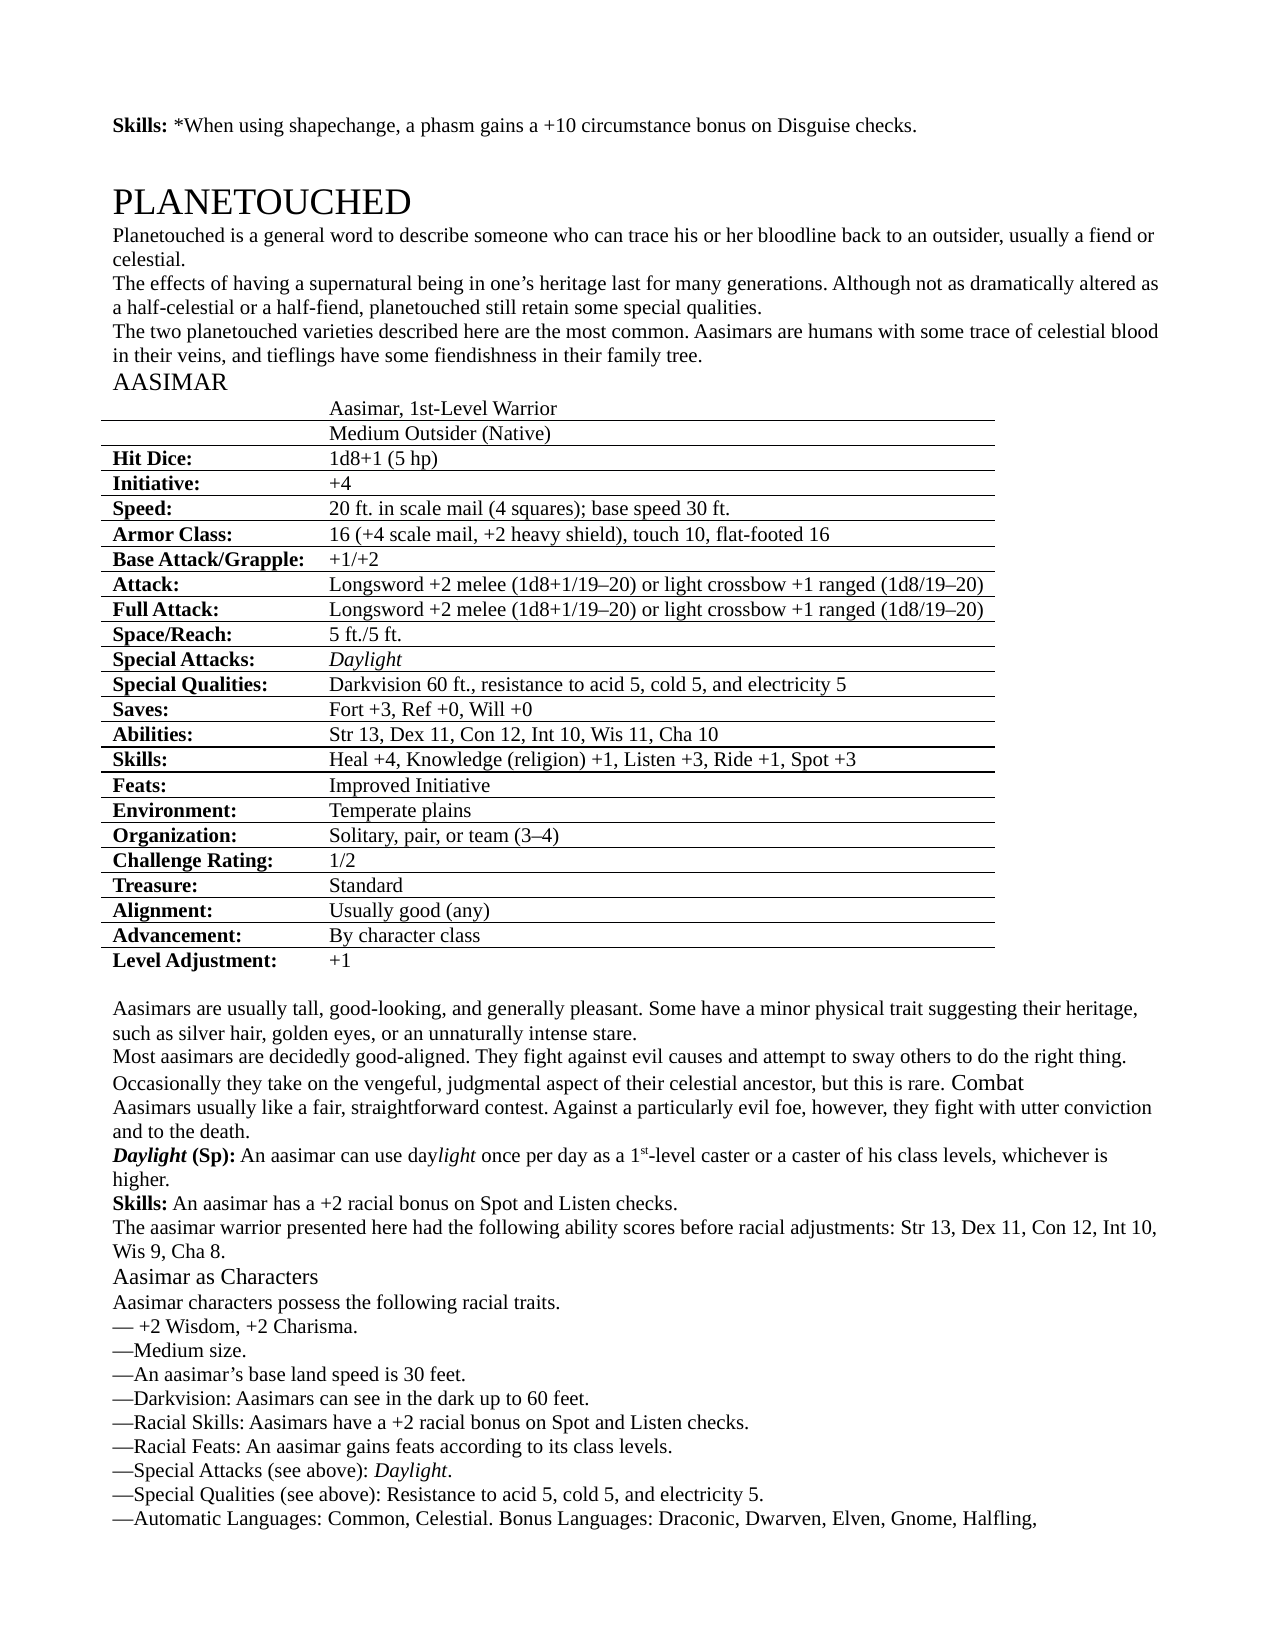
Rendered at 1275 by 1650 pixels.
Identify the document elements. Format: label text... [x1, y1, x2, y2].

table_cell [101, 421, 318, 445]
subtitle PLANETOUCHED [112, 180, 1162, 223]
table_cell Heal +4, Knowledge (religion) +1, Listen +3, Ride +1, Spot +3 [318, 748, 995, 771]
table_cell Full Attack: [101, 597, 318, 621]
table_cell Space/Reach: [101, 622, 318, 646]
table_cell Treasure: [101, 873, 318, 897]
table_cell Advancement: [101, 923, 318, 947]
text —Automatic Languages: Common, Celestial. Bonus Languages: Draconic, Dwarven, Elven, Gnome, Halfling, [112, 1506, 1162, 1530]
table_cell Level Adjustment: [101, 948, 318, 972]
text The two planetouched varieties described here are the most common. Aasimars are humans with some trace of celestial blood in their veins, and tieflings have some fiendishness in their family tree. [112, 319, 1162, 367]
table_cell Longsword +2 melee (1d8+1/19–20) or light crossbow +1 ranged (1d8/19–20) [318, 597, 995, 621]
text —Racial Feats: An aasimar gains feats according to its class levels. [112, 1434, 1162, 1458]
text Planetouched is a general word to describe someone who can trace his or her bloodline back to an outsider, usually a fiend or celestial. [112, 223, 1162, 271]
table_cell 5 ft./5 ft. [318, 622, 995, 646]
table_cell +1/+2 [318, 547, 995, 571]
text Most aasimars are decidedly good-aligned. They fight against evil causes and attempt to sway others to do the right thing. Occasionally they take on the vengeful, judgmental aspect of their celestial ancestor, but this is rare. Combat [112, 1044, 1162, 1095]
table_cell Feats: [101, 773, 318, 797]
text Skills: An aasimar has a +2 racial bonus on Spot and Listen checks. [112, 1191, 1162, 1215]
table_cell +4 [318, 471, 995, 495]
text — +2 Wisdom, +2 Charisma. [112, 1314, 1162, 1338]
table_cell Fort +3, Ref +0, Will +0 [318, 697, 995, 721]
text Aasimars are usually tall, good-looking, and generally pleasant. Some have a minor physical trait suggesting their heritage, such as silver hair, golden eyes, or an unnaturally intense stare. [112, 996, 1162, 1044]
table_cell Daylight [318, 647, 995, 671]
text The effects of having a supernatural being in one’s heritage last for many generations. Although not as dramatically altered as a half-celestial or a half-fiend, planetouched still retain some special qualities. [112, 271, 1162, 319]
table_cell Challenge Rating: [101, 848, 318, 872]
table_cell Usually good (any) [318, 898, 995, 922]
text —Special Qualities (see above): Resistance to acid 5, cold 5, and electricity 5. [112, 1482, 1162, 1506]
table_cell Solitary, pair, or team (3–4) [318, 823, 995, 847]
table_cell Abilities: [101, 722, 318, 746]
text —Racial Skills: Aasimars have a +2 racial bonus on Spot and Listen checks. [112, 1410, 1162, 1434]
text AASIMAR [112, 367, 1162, 396]
text Aasimar as Characters [112, 1263, 1162, 1290]
text —An aasimar’s base land speed is 30 feet. [112, 1362, 1162, 1386]
table_cell Special Attacks: [101, 647, 318, 671]
table_cell 20 ft. in scale mail (4 squares); base speed 30 ft. [318, 496, 995, 520]
table_cell Darkvision 60 ft., resistance to acid 5, cold 5, and electricity 5 [318, 672, 995, 696]
text —Special Attacks (see above): Daylight. [112, 1458, 1162, 1482]
table_cell By character class [318, 923, 995, 947]
table_cell Skills: [101, 748, 318, 771]
text Aasimars usually like a fair, straightforward contest. Against a particularly evil foe, however, they fight with utter conviction and to the death. [112, 1095, 1162, 1143]
table_cell Special Qualities: [101, 672, 318, 696]
table_cell Environment: [101, 798, 318, 822]
table_cell 1d8+1 (5 hp) [318, 446, 995, 470]
table_cell Organization: [101, 823, 318, 847]
table_cell Armor Class: [101, 521, 318, 546]
table_cell Initiative: [101, 471, 318, 495]
text —Medium size. [112, 1338, 1162, 1362]
table_cell 16 (+4 scale mail, +2 heavy shield), touch 10, flat-footed 16 [318, 521, 995, 546]
text The aasimar warrior presented here had the following ability scores before racial adjustments: Str 13, Dex 11, Con 12, Int 10, Wis 9, Cha 8. [112, 1215, 1162, 1263]
text Skills: *When using shapechange, a phasm gains a +10 circumstance bonus on Disguise checks. [112, 112, 1162, 137]
table_cell +1 [318, 948, 995, 972]
table_cell Base Attack/Grapple: [101, 547, 318, 571]
text Aasimar characters possess the following racial traits. [112, 1290, 1162, 1314]
table_cell Speed: [101, 496, 318, 520]
table_header [101, 396, 318, 420]
table_cell Temperate plains [318, 798, 995, 822]
table_cell Longsword +2 melee (1d8+1/19–20) or light crossbow +1 ranged (1d8/19–20) [318, 572, 995, 596]
table_cell Standard [318, 873, 995, 897]
table_cell Attack: [101, 572, 318, 596]
table_cell Hit Dice: [101, 446, 318, 470]
table_cell 1/2 [318, 848, 995, 872]
table_cell Saves: [101, 697, 318, 721]
table_cell Str 13, Dex 11, Con 12, Int 10, Wis 11, Cha 10 [318, 722, 995, 746]
table_cell Alignment: [101, 898, 318, 922]
text —Darkvision: Aasimars can see in the dark up to 60 feet. [112, 1386, 1162, 1410]
table_cell Medium Outsider (Native) [318, 421, 995, 445]
table_header Aasimar, 1st-Level Warrior [318, 396, 995, 420]
text Daylight (Sp): An aasimar can use daylight once per day as a 1st-level caster or a caster of his class levels, whichever is higher. [112, 1143, 1162, 1191]
table_cell Improved Initiative [318, 773, 995, 797]
